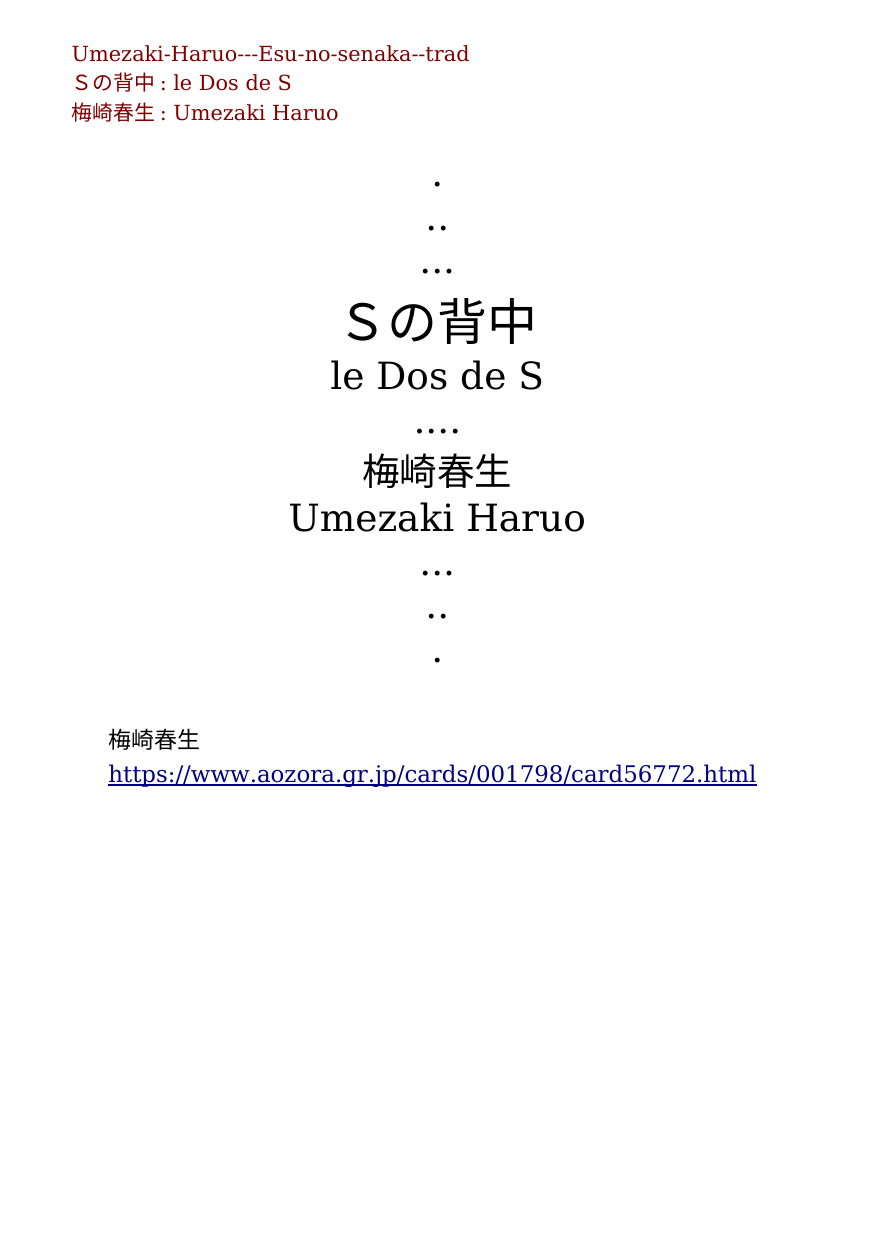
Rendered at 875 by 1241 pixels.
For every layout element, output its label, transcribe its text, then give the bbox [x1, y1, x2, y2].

subtitle . .. ... Ｓの背中 le Dos de S .... 梅崎春生 Umezaki Haruo ... .. . [36, 152, 838, 671]
text 梅崎春生 [72, 722, 802, 755]
text https://www.aozora.gr.jp/cards/001798/card56772.html [72, 761, 802, 788]
text Ｓの背中 : le Dos de S [71, 66, 803, 96]
text Umezaki-Haruo---Esu-no-senaka--trad [71, 42, 803, 66]
text 梅崎春生 : Umezaki Haruo [71, 96, 803, 127]
